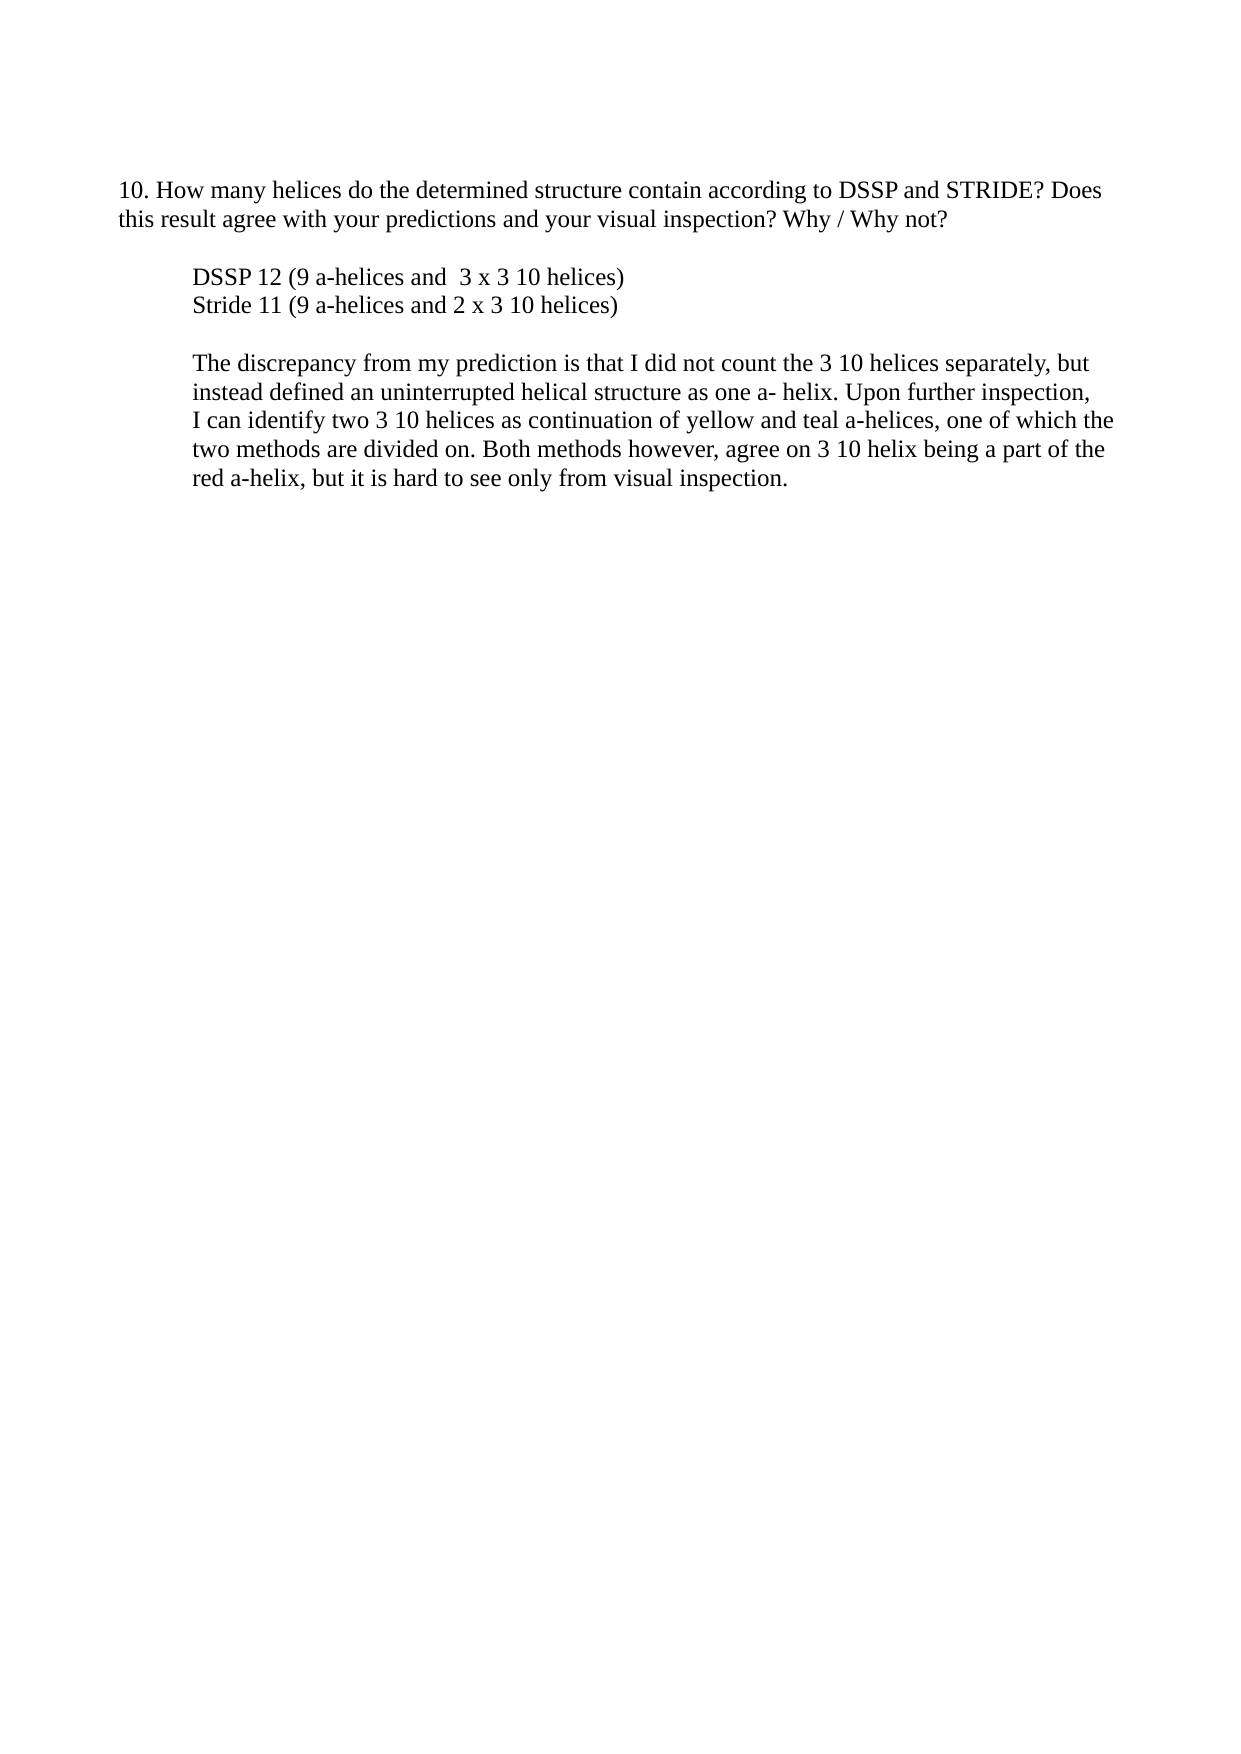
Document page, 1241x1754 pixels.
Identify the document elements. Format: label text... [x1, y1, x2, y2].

text red a-helix, but it is hard to see only from visual inspection. [118, 463, 1122, 492]
text 10. How many helices do the determined structure contain according to DSSP and STRIDE? Does this result agree with your predictions and your visual inspection? Why / Why not? [118, 176, 1122, 233]
text The discrepancy from my prediction is that I did not count the 3 10 helices separately, but instead defined an uninterrupted helical structure as one a- helix. Upon further inspection, [118, 348, 1122, 406]
text DSSP 12 (9 a-helices and 3 x 3 10 helices) [118, 262, 1122, 291]
text I can identify two 3 10 helices as continuation of yellow and teal a-helices, one of which the two methods are divided on. Both methods however, agree on 3 10 helix being a part of the [118, 406, 1122, 463]
text Stride 11 (9 a-helices and 2 x 3 10 helices) [118, 291, 1122, 319]
